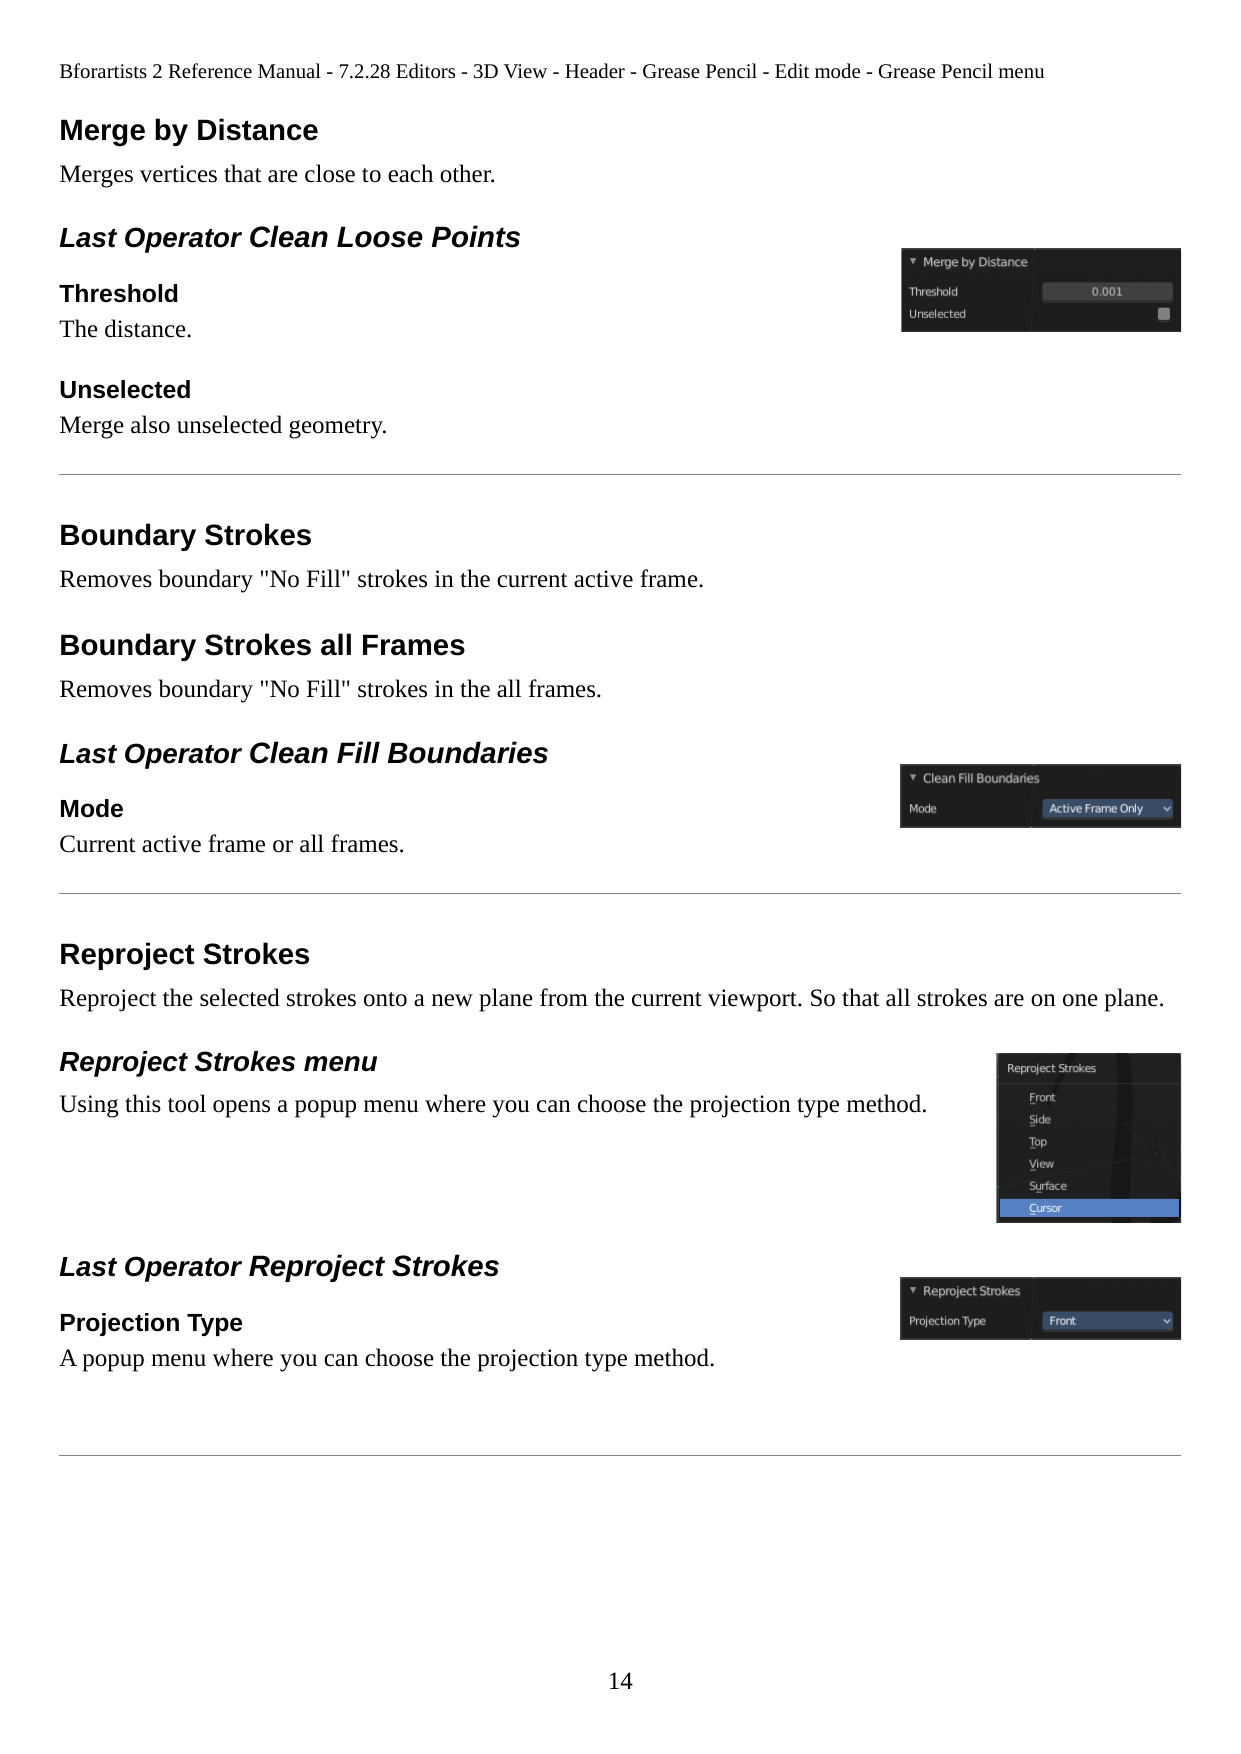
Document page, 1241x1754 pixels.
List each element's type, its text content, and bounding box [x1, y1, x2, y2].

subtitle Mode [59, 794, 900, 823]
subtitle Merge by Distance [59, 113, 1181, 146]
subtitle Boundary Strokes [59, 518, 1181, 552]
text Merges vertices that are close to each other. [59, 159, 1181, 188]
subtitle Reproject Strokes [59, 937, 1181, 971]
text A popup menu where you can choose the projection type method. [59, 1343, 1181, 1371]
picture [901, 248, 1182, 332]
subtitle Last Operator Clean Loose Points [59, 220, 1181, 254]
subtitle Last Operator Reproject Strokes [59, 1249, 1181, 1283]
subtitle Reproject Strokes menu [59, 1045, 1181, 1077]
picture [900, 1277, 1182, 1340]
text Reproject the selected strokes onto a new plane from the current viewport. So that all strokes are on one plane. [59, 983, 1181, 1012]
subtitle Projection Type [59, 1308, 900, 1336]
text Removes boundary "No Fill" strokes in the all frames. [59, 674, 1181, 703]
text Merge also unselected geometry. [59, 410, 1181, 439]
text Using this tool opens a popup menu where you can choose the projection type method. [59, 1089, 996, 1118]
subtitle Last Operator Clean Fill Boundaries [59, 736, 1181, 769]
subtitle Boundary Strokes all Frames [59, 628, 1181, 662]
text Removes boundary "No Fill" strokes in the current active frame. [59, 564, 1181, 593]
picture [996, 1053, 1182, 1223]
subtitle Threshold [59, 279, 901, 308]
text The distance. [59, 314, 1181, 343]
subtitle Unselected [59, 376, 1181, 404]
picture [900, 764, 1182, 828]
text Current active frame or all frames. [59, 829, 1181, 858]
